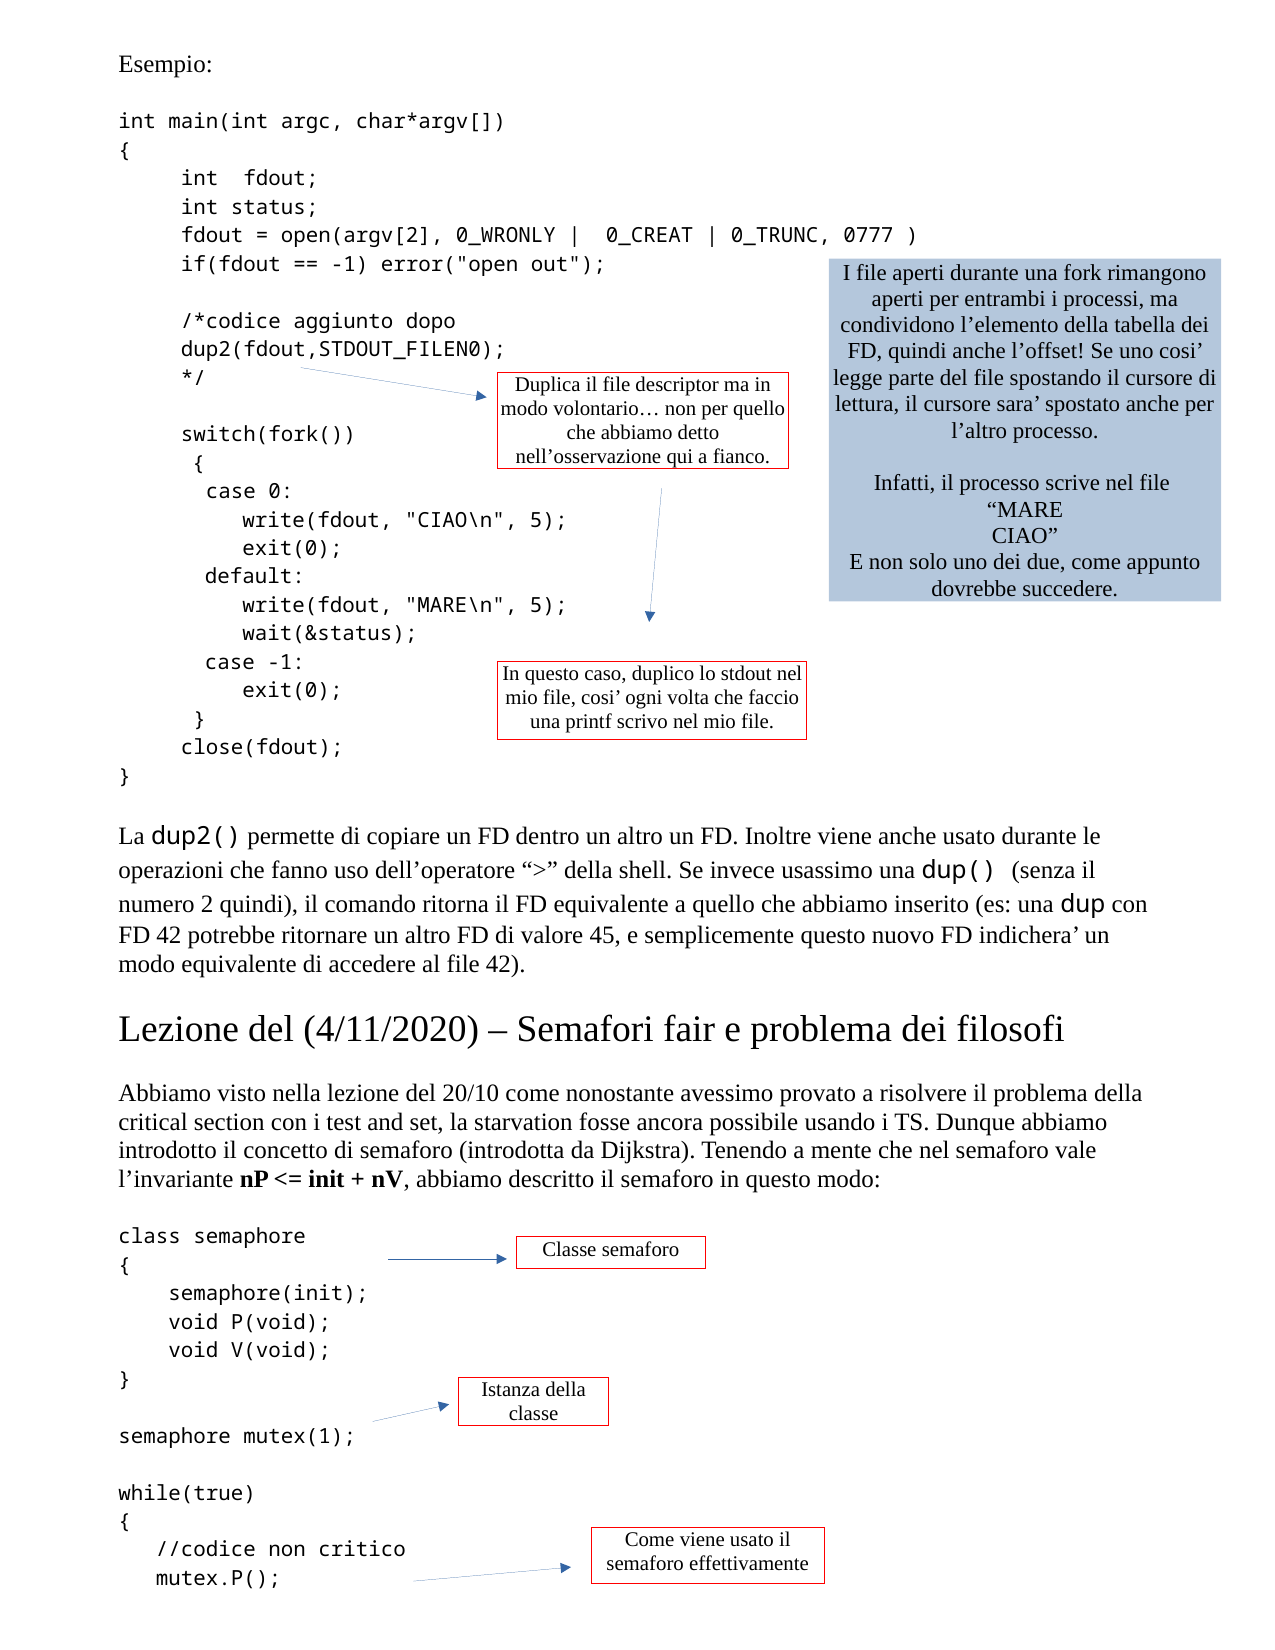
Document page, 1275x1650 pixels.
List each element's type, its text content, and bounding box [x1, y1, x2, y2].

text } [118, 1364, 1157, 1392]
text switch(fork()) [118, 419, 497, 448]
text semaphore mutex(1); [118, 1421, 1157, 1449]
text void V(void); [118, 1335, 1157, 1364]
text Lezione del (4/11/2020) – Semafori fair e problema dei filosofi [118, 1006, 1157, 1049]
text int fdout; [118, 163, 1157, 192]
text Esempio: [118, 49, 1157, 78]
text int main(int argc, char*argv[]) [118, 107, 1157, 135]
text [655, 533, 828, 562]
text class semaphore [118, 1222, 1157, 1250]
text dup2(fdout,STDOUT_FILEN0); [118, 334, 828, 363]
text { [118, 1250, 1157, 1278]
text switch(fork()) [789, 419, 828, 448]
text } [807, 704, 1157, 732]
text exit(0); [498, 675, 806, 704]
text exit(0); [118, 533, 657, 562]
text //codice non critico [592, 1534, 824, 1563]
text write(fdout, "CIAO\n", 5); [118, 505, 659, 533]
text case -1: [118, 647, 1157, 675]
text int status; [118, 192, 1157, 220]
text { [118, 448, 828, 476]
text exit(0); [118, 675, 497, 704]
text switch(fork()) [498, 419, 788, 448]
text if(fdout == -1) error("open out"); [118, 249, 1157, 277]
text case 0: [118, 476, 828, 505]
text La dup2() permette di copiare un FD dentro un altro un FD. Inoltre viene anche usato durante le operazioni che fanno uso dell’operatore “>” della shell. Se invece usassimo una dup() (senza il numero 2 quindi), il comando ritorna il FD equivalente a quello che abbiamo inserito (es: una dup con FD 42 potrebbe ritornare un altro FD di valore 45, e semplicemente questo nuovo FD indichera’ un modo equivalente di accedere al file 42). [118, 818, 1157, 978]
text { [118, 135, 1157, 163]
text //codice non critico [118, 1534, 591, 1563]
text semaphore(init); [118, 1278, 1157, 1307]
text default: [118, 562, 654, 590]
text [651, 590, 1157, 618]
text [653, 562, 828, 590]
text exit(0); [807, 675, 1157, 704]
text fdout = open(argv[2], 0_WRONLY | 0_CREAT | 0_TRUNC, 0777 ) [118, 220, 1157, 249]
text Abbiamo visto nella lezione del 20/10 come nonostante avessimo provato a risolvere il problema della critical section con i test and set, la starvation fosse ancora possibile usando i TS. Dunque abbiamo introdotto il concetto di semaforo (introdotta da Dijkstra). Tenendo a mente che nel semaforo vale l’invariante nP <= init + nV, abbiamo descritto il semaforo in questo modo: [118, 1078, 1157, 1193]
text } [118, 704, 497, 732]
text [658, 505, 828, 533]
text /*codice aggiunto dopo [118, 306, 828, 334]
text while(true) [118, 1478, 1157, 1506]
text //codice non critico [825, 1534, 1157, 1563]
text mutex.P(); [118, 1563, 1157, 1591]
text } [498, 704, 806, 732]
text { [118, 1506, 1157, 1534]
text write(fdout, "MARE\n", 5); [118, 590, 651, 618]
text close(fdout); [118, 732, 1157, 761]
text */ [118, 363, 828, 391]
text } [118, 761, 1157, 789]
text wait(&status); [118, 618, 1157, 647]
text void P(void); [118, 1307, 1157, 1335]
